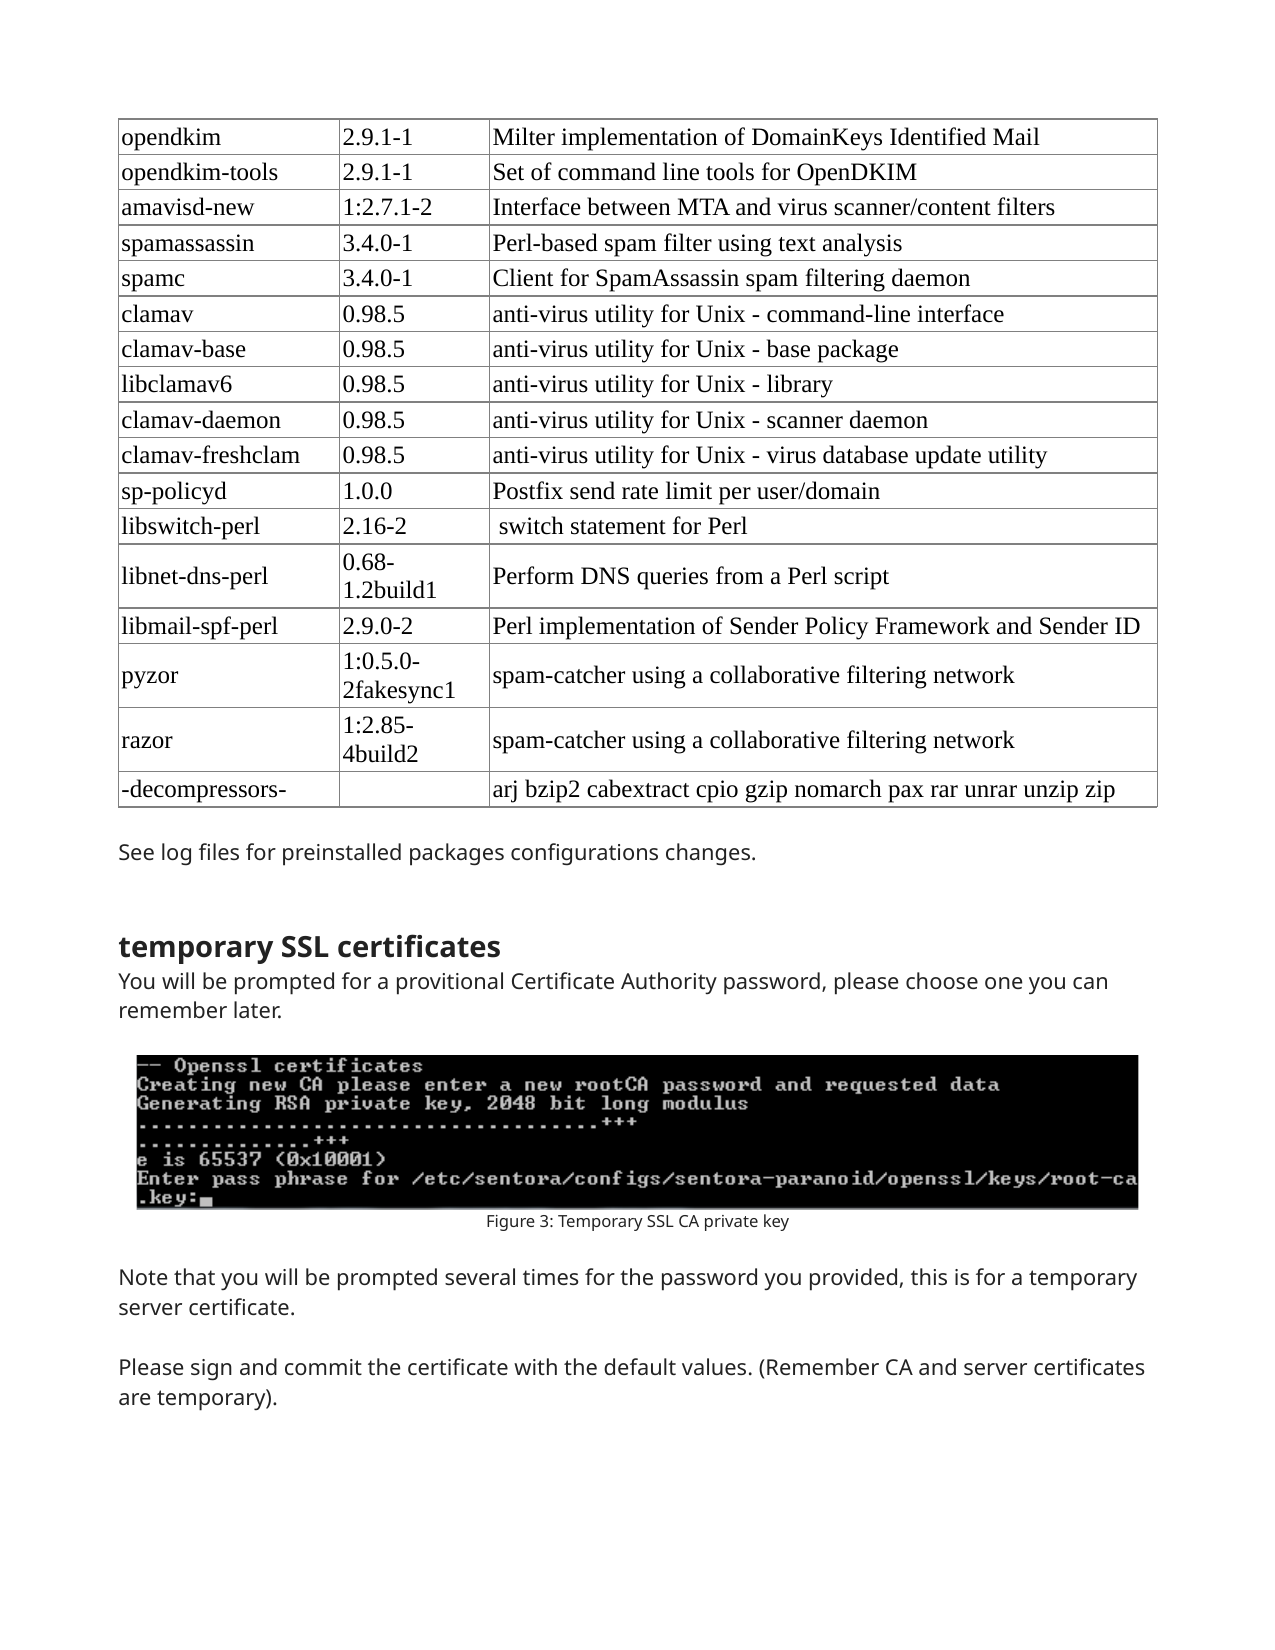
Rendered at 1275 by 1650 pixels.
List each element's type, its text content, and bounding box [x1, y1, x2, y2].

table_cell clamav [119, 297, 339, 331]
table_cell 1:2.85-4build2 [340, 708, 489, 771]
table_cell 2.9.0-2 [340, 609, 489, 643]
table_cell 2.16-2 [340, 509, 489, 543]
table_cell spamassassin [119, 226, 339, 260]
table_cell Postfix send rate limit per user/domain [490, 474, 1157, 508]
picture [136, 1055, 1139, 1210]
table_cell anti-virus utility for Unix - command-line interface [490, 297, 1157, 331]
table_cell arj bzip2 cabextract cpio gzip nomarch pax rar unrar unzip zip [490, 772, 1157, 806]
table_cell libmail-spf-perl [119, 609, 339, 643]
table_cell clamav-freshclam [119, 438, 339, 472]
table_cell clamav-base [119, 332, 339, 366]
table_cell razor [119, 708, 339, 771]
table_cell 1:2.7.1-2 [340, 190, 489, 224]
table_cell Interface between MTA and virus scanner/content filters [490, 190, 1157, 224]
text Note that you will be prompted several times for the password you provided, this is for a temporary server certificate. [118, 1262, 1157, 1322]
table_cell Client for SpamAssassin spam filtering daemon [490, 261, 1157, 295]
text You will be prompted for a provitional Certificate Authority password, please choose one you can remember later. [118, 966, 1157, 1025]
table_cell 2.9.1-1 [340, 155, 489, 189]
table_cell 0.98.5 [340, 332, 489, 366]
table_cell 0.98.5 [340, 438, 489, 472]
table_cell 0.68-1.2build1 [340, 545, 489, 607]
table_cell Milter implementation of DomainKeys Identified Mail [490, 120, 1157, 153]
table_cell opendkim [119, 120, 339, 153]
table_cell opendkim-tools [119, 155, 339, 189]
table_cell spam-catcher using a collaborative filtering network [490, 708, 1157, 771]
table_cell -decompressors- [119, 772, 339, 806]
table_cell 0.98.5 [340, 297, 489, 331]
table_cell anti-virus utility for Unix - base package [490, 332, 1157, 366]
text See log files for preinstalled packages configurations changes. [118, 837, 1157, 866]
table_cell libnet-dns-perl [119, 545, 339, 607]
table_cell 0.98.5 [340, 367, 489, 401]
table_cell 1.0.0 [340, 474, 489, 508]
table_cell spam-catcher using a collaborative filtering network [490, 644, 1157, 707]
table_cell Perl-based spam filter using text analysis [490, 226, 1157, 260]
table_cell 1:0.5.0-2fakesync1 [340, 644, 489, 707]
table_cell 0.98.5 [340, 403, 489, 437]
text Please sign and commit the certificate with the default values. (Remember CA and server certificates are temporary). [118, 1352, 1157, 1411]
table_cell amavisd-new [119, 190, 339, 224]
table_cell sp-policyd [119, 474, 339, 508]
table_cell anti-virus utility for Unix - scanner daemon [490, 403, 1157, 437]
table_cell [340, 772, 489, 806]
table_cell 3.4.0-1 [340, 226, 489, 260]
table_cell anti-virus utility for Unix - library [490, 367, 1157, 401]
table_cell Set of command line tools for OpenDKIM [490, 155, 1157, 189]
table_cell libclamav6 [119, 367, 339, 401]
text Figure 3: Temporary SSL CA private key [118, 1055, 1157, 1232]
table_cell Perl implementation of Sender Policy Framework and Sender ID [490, 609, 1157, 643]
text temporary SSL certificates [118, 926, 1157, 966]
table_cell switch statement for Perl [490, 509, 1157, 543]
table_cell clamav-daemon [119, 403, 339, 437]
table_cell spamc [119, 261, 339, 295]
table_cell anti-virus utility for Unix - virus database update utility [490, 438, 1157, 472]
table_cell Perform DNS queries from a Perl script [490, 545, 1157, 607]
table_cell 2.9.1-1 [340, 120, 489, 153]
table_cell libswitch-perl [119, 509, 339, 543]
table_cell pyzor [119, 644, 339, 707]
table_cell 3.4.0-1 [340, 261, 489, 295]
